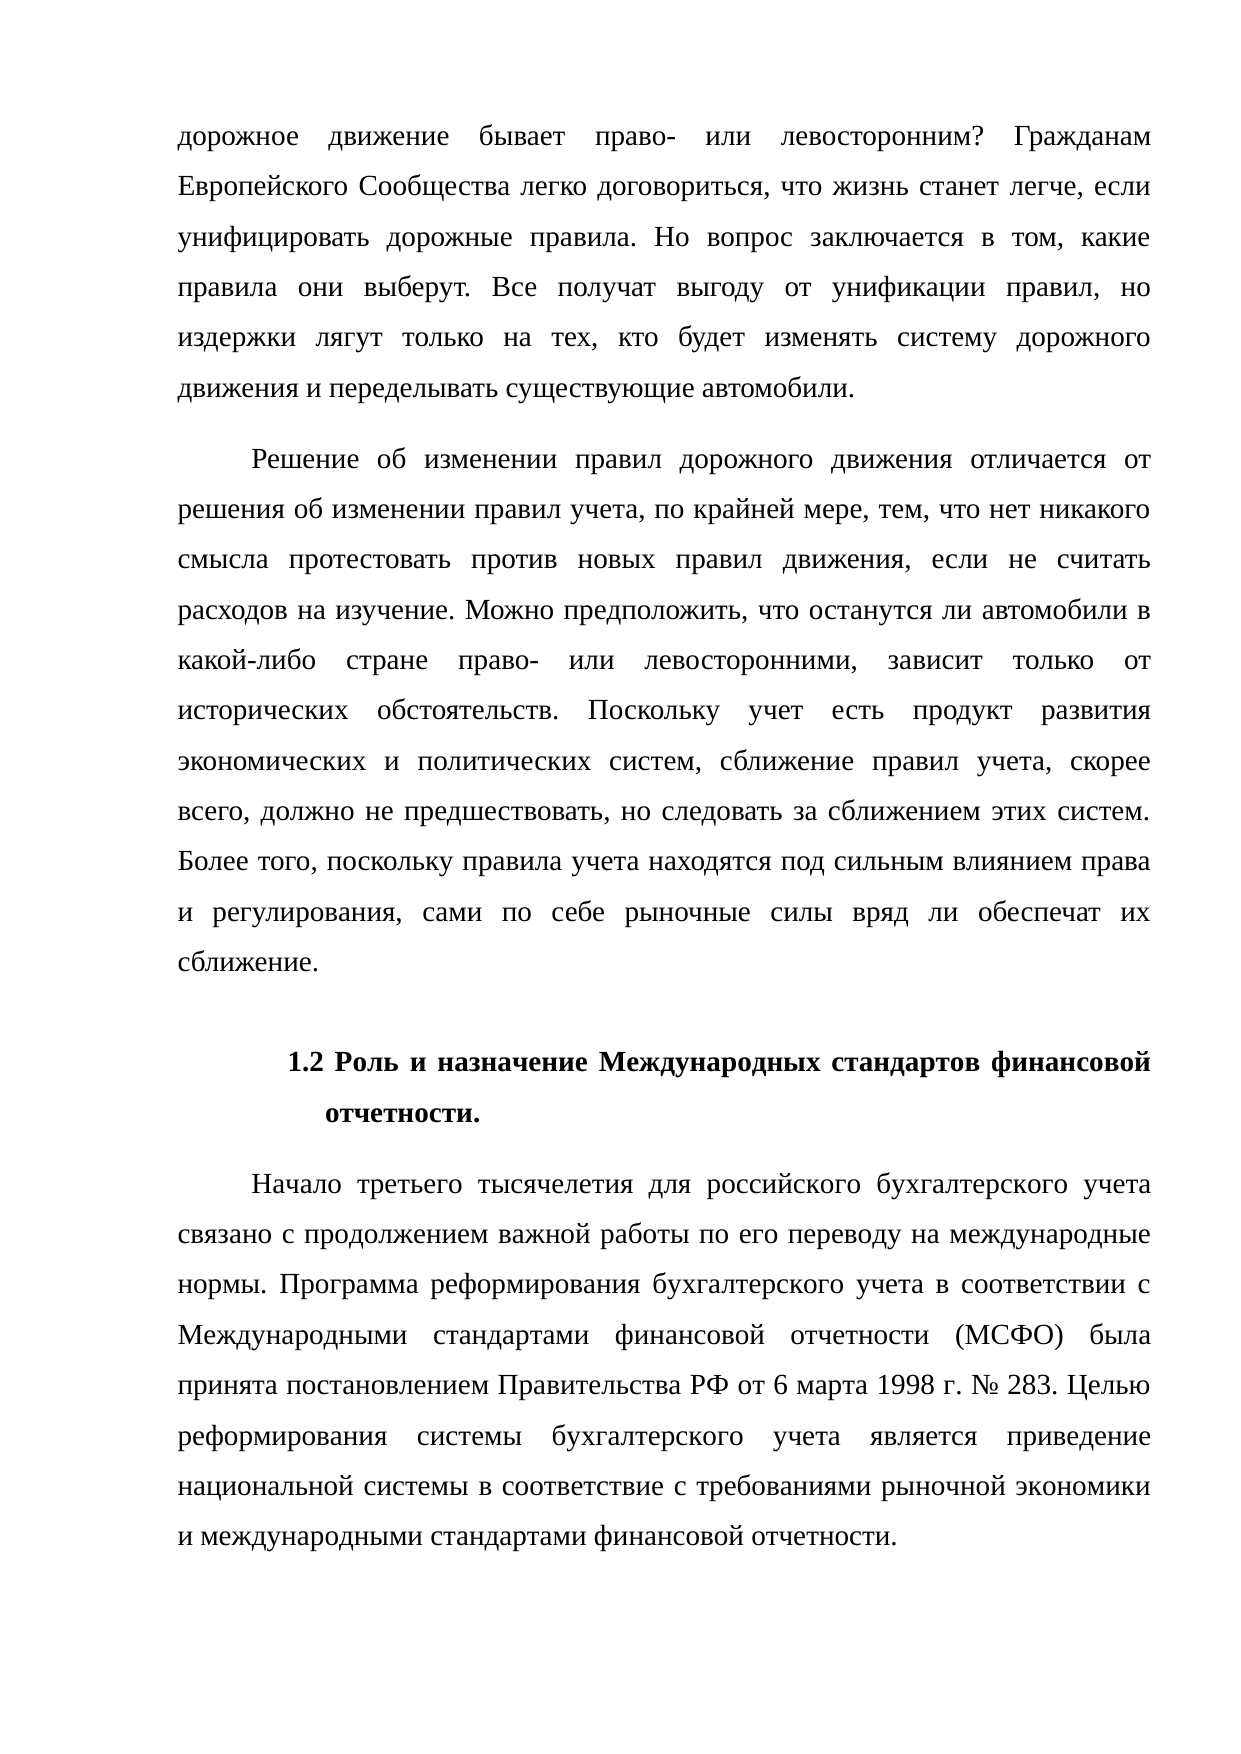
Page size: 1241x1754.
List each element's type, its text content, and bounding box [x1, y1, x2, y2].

text дорожное движение бывает право- или левосторонним? Гражданам Европейского Сообщества легко договориться, что жизнь станет легче, если унифицировать дорожные правила. Но вопрос заключается в том, какие правила они выберут. Все получат выгоду от унификации правил, но издержки лягут только на тех, кто будет изменять систему дорожного движения и переделывать существующие автомобили. [177, 118, 1152, 403]
text 1.2 Роль и назначение Международных стандартов финансовой отчетности. [287, 1044, 1152, 1128]
text Начало третьего тысячелетия для российского бухгалтерского учета связано с продолжением важной работы по его переводу на международные нормы. Программа реформирования бухгалтерского учета в соответствии с Международными стандартами финансовой отчетности (МСФО) была принята постановлением Правительства РФ от 6 марта 1998 г. № 283. Целью реформирования системы бухгалтерского учета является приведение национальной системы в соответствие с требованиями рыночной экономики и международными стандартами финансовой отчетности. [177, 1166, 1152, 1552]
text Решение об изменении правил дорожного движения отличается от решения об изменении правил учета, по крайней мере, тем, что нет никакого смысла протестовать против новых правил движения, если не считать расходов на изучение. Можно предположить, что останутся ли автомобили в какой-либо стране право- или левосторонними, зависит только от исторических обстоятельств. Поскольку учет есть продукт развития экономических и политических систем, сближение правил учета, скорее всего, должно не предшествовать, но следовать за сближением этих систем. Более того, поскольку правила учета находятся под сильным влиянием права и регулирования, сами по себе рыночные силы вряд ли обеспечат их сближение. [177, 441, 1152, 977]
